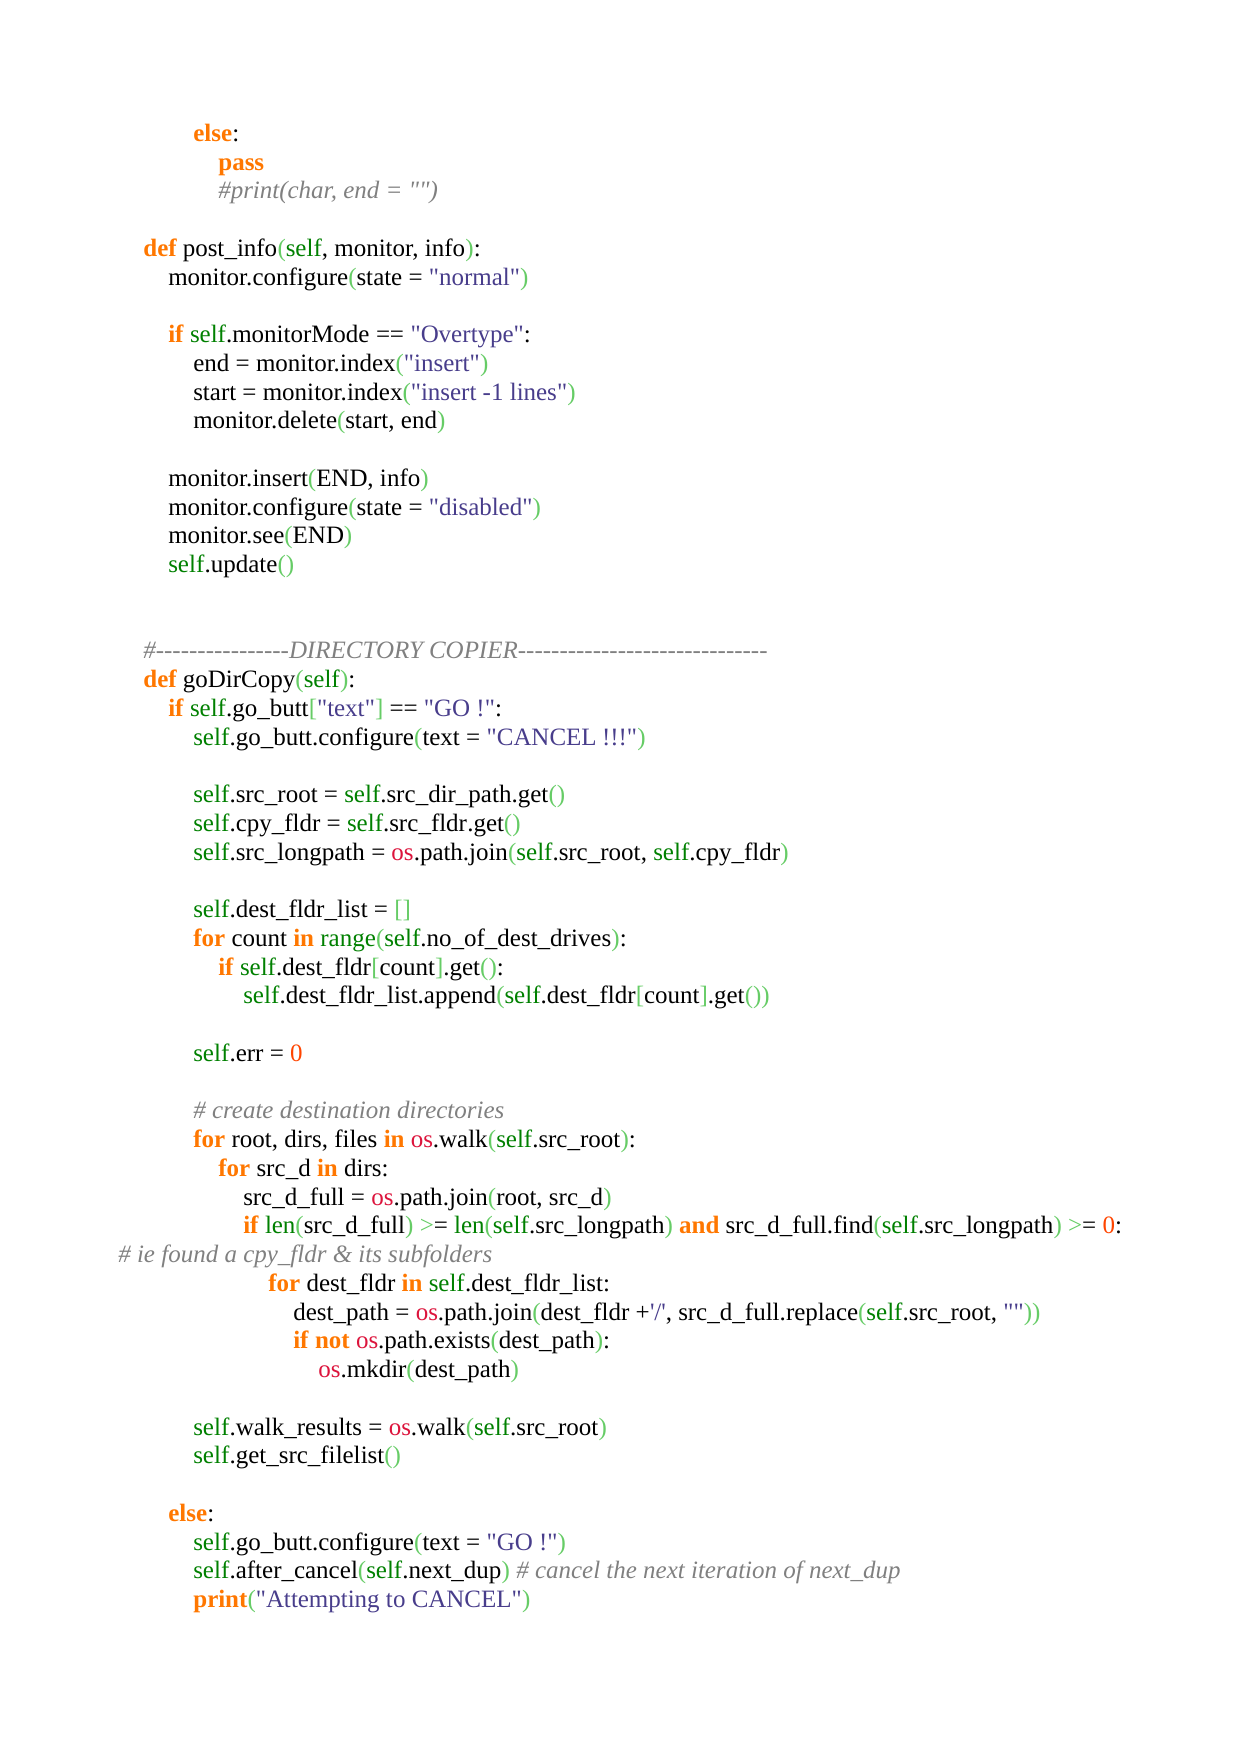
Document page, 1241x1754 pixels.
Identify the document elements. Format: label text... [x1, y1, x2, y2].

text if self.go_butt["text"] == "GO !": [118, 693, 1122, 722]
text self.dest_fldr_list.append(self.dest_fldr[count].get()) [118, 981, 1122, 1009]
text os.mkdir(dest_path) [118, 1354, 1122, 1383]
text for dest_fldr in self.dest_fldr_list: [118, 1268, 1122, 1297]
text if self.monitorMode == "Overtype": [118, 319, 1122, 348]
text for count in range(self.no_of_dest_drives): [118, 923, 1122, 952]
text #print(char, end = "") [118, 176, 1122, 204]
text self.walk_results = os.walk(self.src_root) [118, 1412, 1122, 1441]
text self.err = 0 [118, 1038, 1122, 1067]
text if self.dest_fldr[count].get(): [118, 952, 1122, 981]
text self.src_longpath = os.path.join(self.src_root, self.cpy_fldr) [118, 837, 1122, 866]
text monitor.configure(state = "disabled") [118, 492, 1122, 521]
text self.src_root = self.src_dir_path.get() [118, 779, 1122, 808]
text def post_info(self, monitor, info): [118, 233, 1122, 262]
text print("Attempting to CANCEL") [118, 1584, 1122, 1613]
text end = monitor.index("insert") [118, 348, 1122, 377]
text for root, dirs, files in os.walk(self.src_root): [118, 1124, 1122, 1153]
text src_d_full = os.path.join(root, src_d) [118, 1182, 1122, 1211]
text self.go_butt.configure(text = "GO !") [118, 1527, 1122, 1556]
text pass [118, 147, 1122, 176]
text self.update() [118, 549, 1122, 578]
text monitor.insert(END, info) [118, 463, 1122, 492]
text self.dest_fldr_list = [] [118, 894, 1122, 923]
text monitor.delete(start, end) [118, 406, 1122, 434]
text self.after_cancel(self.next_dup) # cancel the next iteration of next_dup [118, 1556, 1122, 1584]
text if not os.path.exists(dest_path): [118, 1326, 1122, 1354]
text self.go_butt.configure(text = "CANCEL !!!") [118, 722, 1122, 751]
text else: [118, 118, 1122, 147]
text monitor.configure(state = "normal") [118, 262, 1122, 291]
text if len(src_d_full) >= len(self.src_longpath) and src_d_full.find(self.src_longpath) >= 0: # ie found a cpy_fldr & its subfolders [118, 1211, 1122, 1268]
text #----------------DIRECTORY COPIER------------------------------ [118, 636, 1122, 664]
text self.cpy_fldr = self.src_fldr.get() [118, 808, 1122, 837]
text self.get_src_filelist() [118, 1441, 1122, 1469]
text # create destination directories [118, 1096, 1122, 1124]
text def goDirCopy(self): [118, 664, 1122, 693]
text else: [118, 1498, 1122, 1527]
text start = monitor.index("insert -1 lines") [118, 377, 1122, 406]
text for src_d in dirs: [118, 1153, 1122, 1182]
text dest_path = os.path.join(dest_fldr +'/', src_d_full.replace(self.src_root, "")) [118, 1297, 1122, 1326]
text monitor.see(END) [118, 521, 1122, 549]
